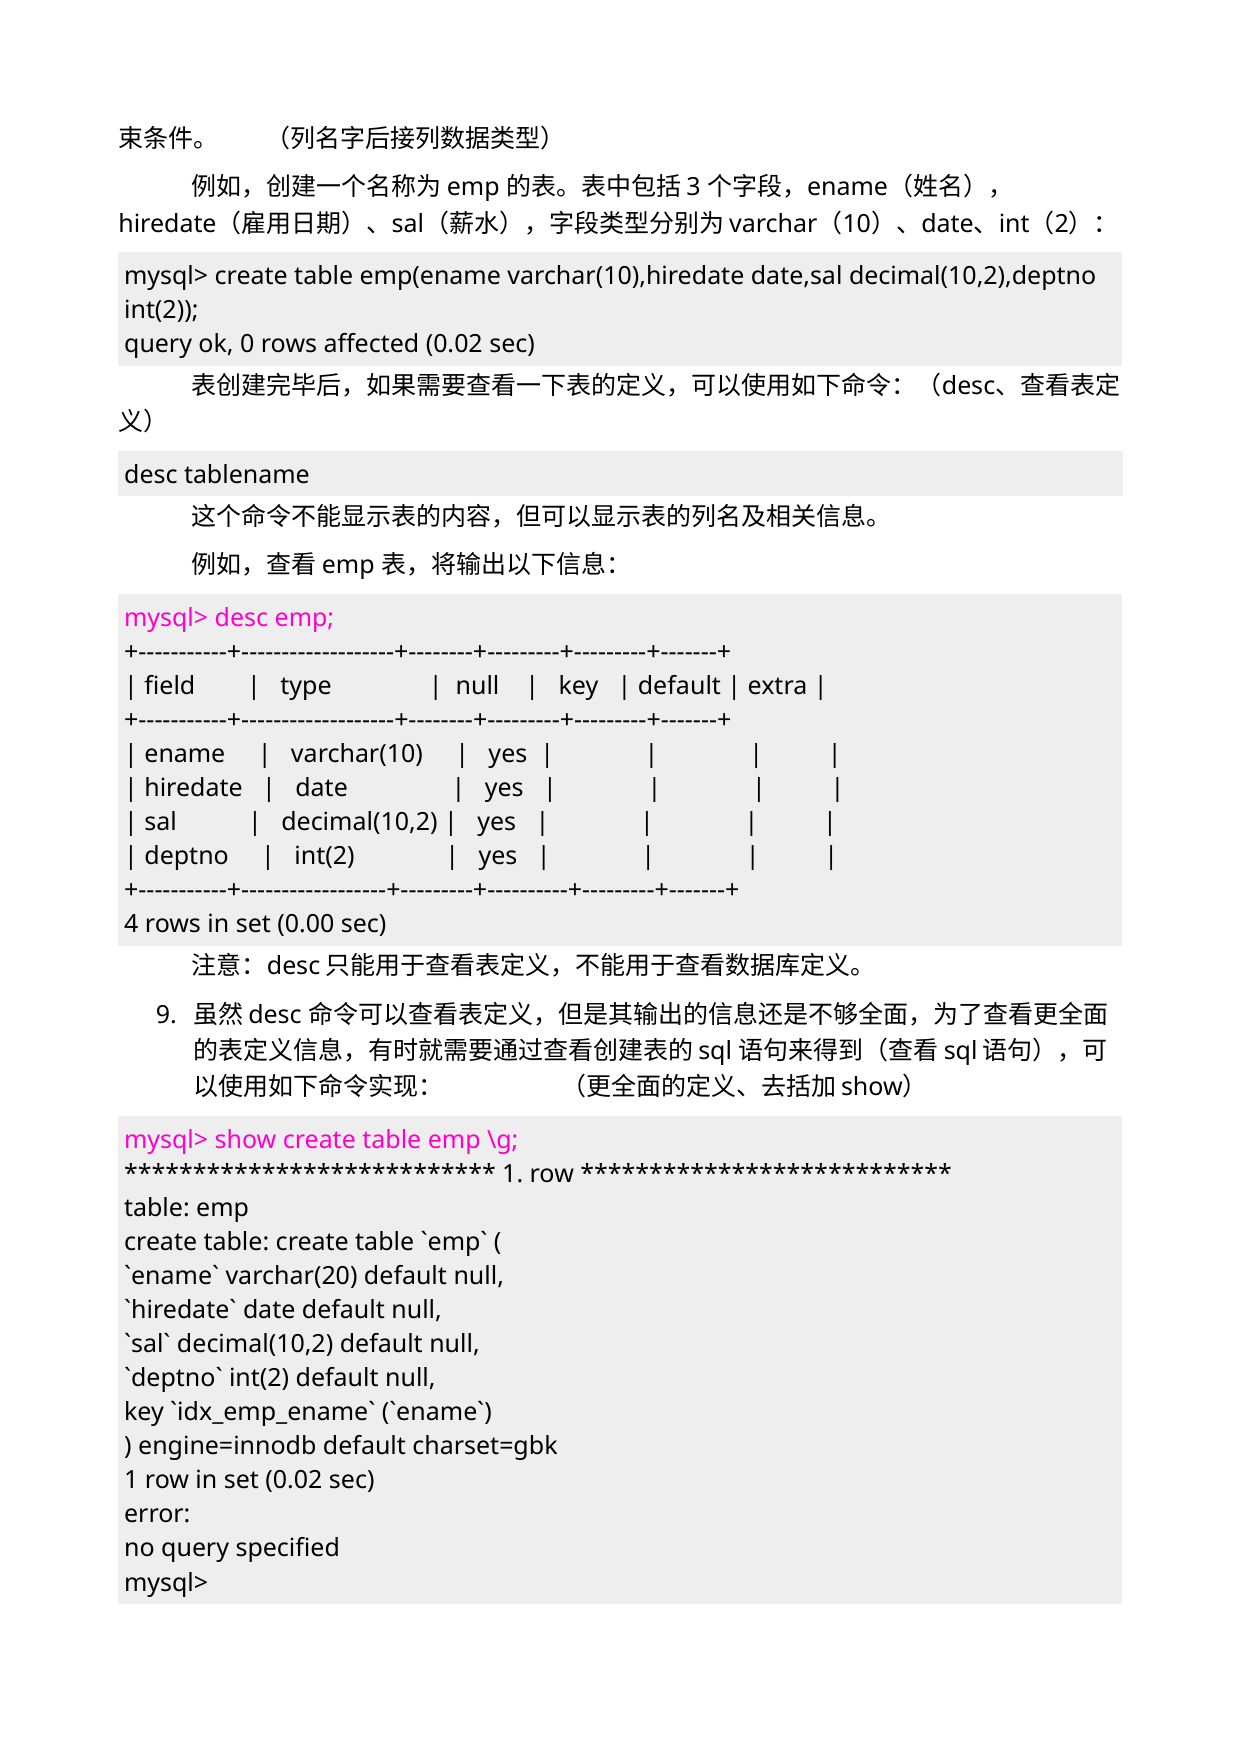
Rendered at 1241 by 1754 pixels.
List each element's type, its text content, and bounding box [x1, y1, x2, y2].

text 束条件。 （列名字后接列数据类型） [118, 118, 1122, 154]
table_header desc tablename [118, 451, 1123, 496]
text 表创建完毕后，如果需要查看一下表的定义，可以使用如下命令：（desc、查看表定义） [118, 366, 1122, 438]
table_header mysql> show create table emp \g; *************************** 1. row *************************** table: emp create table: create table `emp` ( `ename` varchar(20) default null, `hiredate` date default null, `sal` decimal(10,2) default null, `deptno` int(2) default null, key `idx_emp_ename` (`ename`) ) engine=innodb default charset=gbk 1 row in set (0.02 sec) error: no query specified mysql> [118, 1116, 1122, 1604]
text 例如，创建一个名称为emp 的表。表中包括3 个字段，ename（姓名），hiredate（雇用日期）、sal（薪水），字段类型分别为varchar（10）、date、int（2）： [118, 167, 1122, 239]
table_header mysql> desc emp; +-----------+-------------------+--------+---------+---------+-------+ | field | type | null | key | default | extra | +-----------+-------------------+--------+---------+---------+-------+ | ename | varchar(10) | yes | | | | | hiredate | date | yes | | | | | sal | decimal(10,2) | yes | | | | | deptno | int(2) | yes | | | | +-----------+------------------+---------+----------+---------+-------+ 4 rows in set (0.00 sec) [118, 594, 1122, 946]
list 虽然desc 命令可以查看表定义，但是其输出的信息还是不够全面，为了查看更全面的表定义信息，有时就需要通过查看创建表的sql 语句来得到（查看sql语句），可以使用如下命令实现： （更全面的定义、去括加show） [156, 994, 1122, 1103]
text 例如，查看emp 表，将输出以下信息： [118, 545, 1122, 581]
table_header mysql> create table emp(ename varchar(10),hiredate date,sal decimal(10,2),deptno int(2)); query ok, 0 rows affected (0.02 sec) [118, 252, 1122, 366]
text 注意：desc只能用于查看表定义，不能用于查看数据库定义。 [118, 946, 1122, 982]
text 这个命令不能显示表的内容，但可以显示表的列名及相关信息。 [118, 496, 1122, 532]
